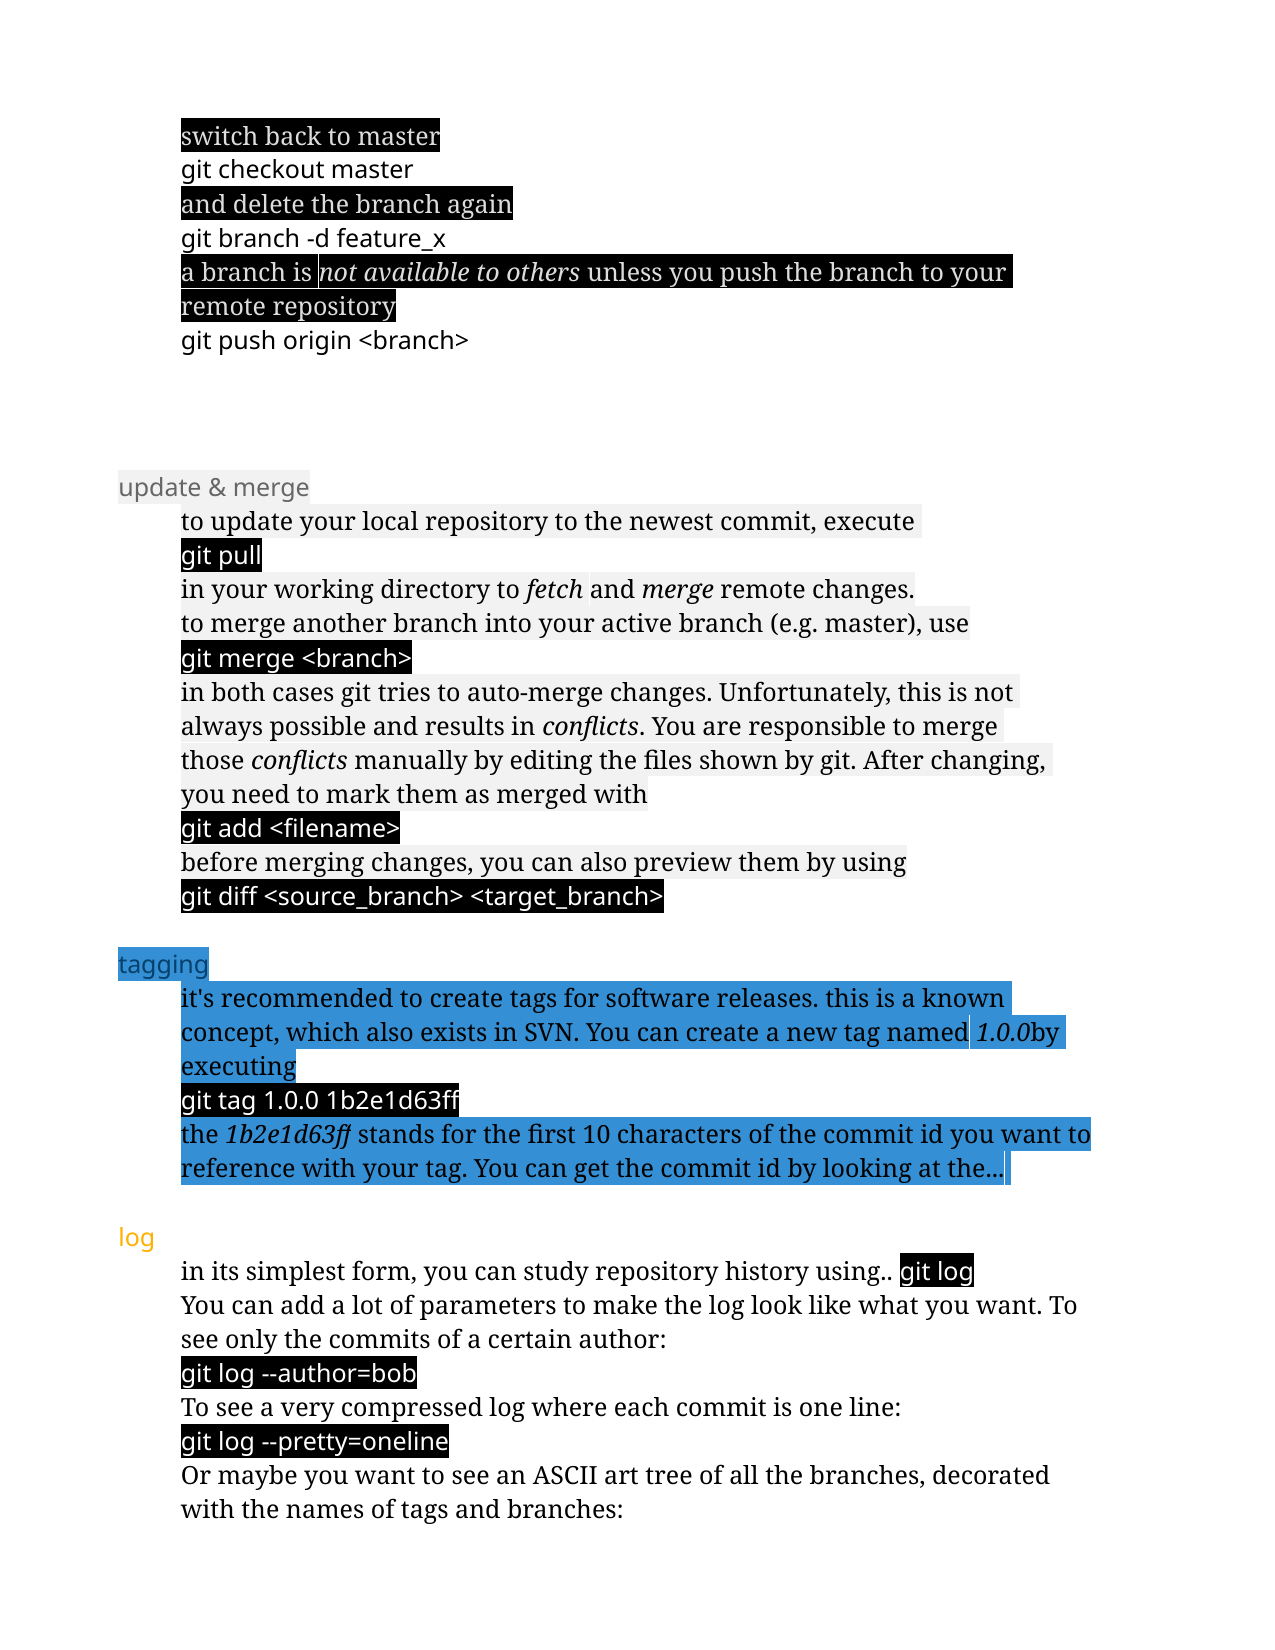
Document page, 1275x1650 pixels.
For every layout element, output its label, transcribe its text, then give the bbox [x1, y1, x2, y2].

text in its simplest form, you can study repository history using.. git log You can add a lot of parameters to make the log look like what you want. To see only the commits of a certain author: git log --author=bob To see a very compressed log where each commit is one line: git log --pretty=oneline Or maybe you want to see an ASCII art tree of all the branches, decorated with the names of tags and branches: [181, 1253, 1094, 1526]
subtitle tagging [118, 947, 1157, 981]
subtitle update & merge [118, 470, 1157, 504]
text switch back to master git checkout master and delete the branch again git branch -d feature_x a branch is not available to others unless you push the branch to your remote repository git push origin <branch> [181, 118, 1094, 357]
subtitle log [118, 1219, 1157, 1253]
text it's recommended to create tags for software releases. this is a known concept, which also exists in SVN. You can create a new tag named 1.0.0by executing git tag 1.0.0 1b2e1d63ff the 1b2e1d63ff stands for the first 10 characters of the commit id you want to reference with your tag. You can get the commit id by looking at the... [181, 981, 1094, 1185]
text to update your local repository to the newest commit, execute git pull in your working directory to fetch and merge remote changes. to merge another branch into your active branch (e.g. master), use git merge <branch> in both cases git tries to auto-merge changes. Unfortunately, this is not always possible and results in conflicts. You are responsible to merge those conflicts manually by editing the files shown by git. After changing, you need to mark them as merged with git add <filename> before merging changes, you can also preview them by using git diff <source_branch> <target_branch> [181, 504, 1094, 913]
